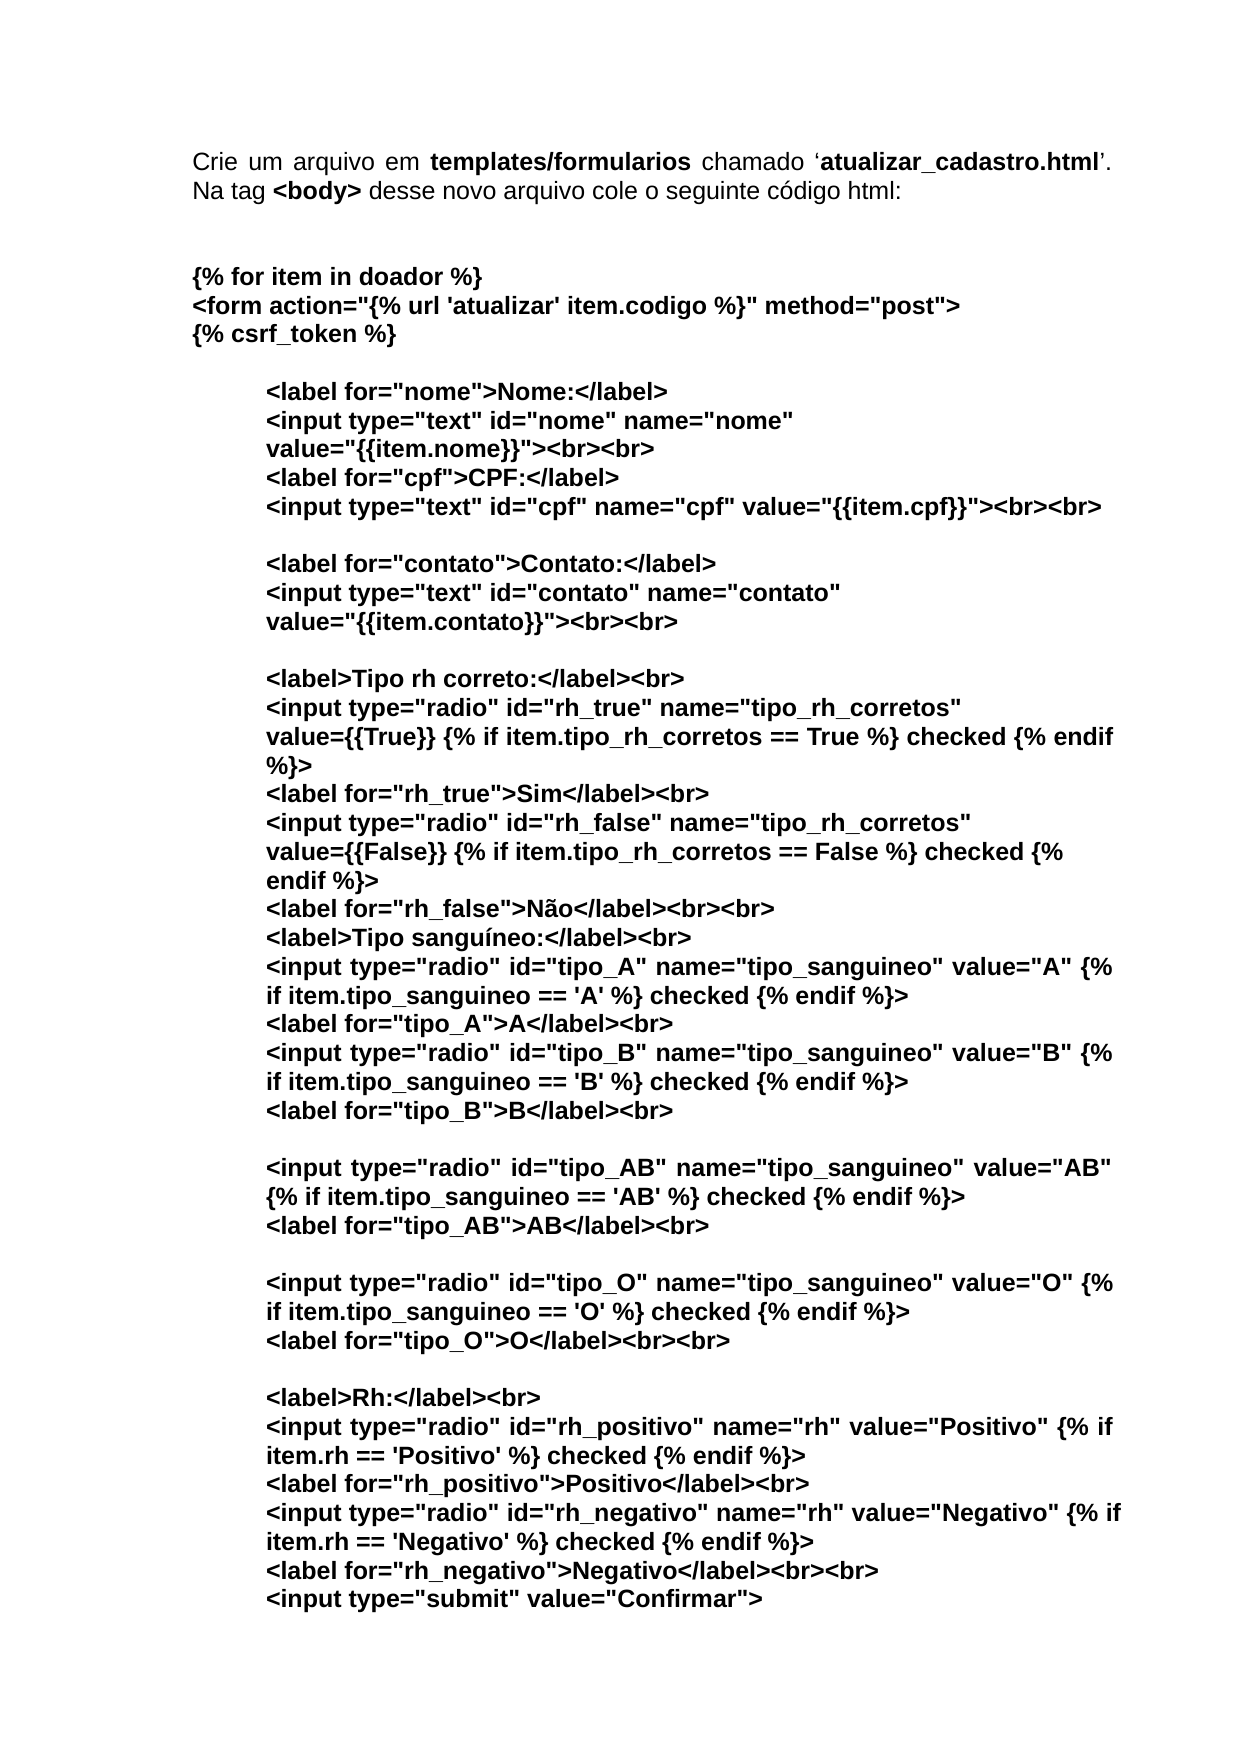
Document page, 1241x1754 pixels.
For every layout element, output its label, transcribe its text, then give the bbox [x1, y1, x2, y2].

text {% csrf_token %} [118, 319, 1122, 348]
text <input type="text" id="contato" name="contato" value="{{item.contato}}"><br><br> [118, 578, 1122, 636]
text <label>Tipo rh correto:</label><br> [118, 664, 1122, 693]
text {% for item in doador %} [118, 262, 1122, 291]
text <label for="contato">Contato:</label> [118, 549, 1122, 578]
text Crie um arquivo em templates/formularios chamado ‘atualizar_cadastro.html’. Na tag <body> desse novo arquivo cole o seguinte código html: [118, 147, 1122, 204]
text <label for="cpf">CPF:</label> [118, 463, 1122, 492]
text <input type="radio" id="rh_positivo" name="rh" value="Positivo" {% if item.rh == 'Positivo' %} checked {% endif %}> [118, 1412, 1122, 1469]
text <input type="text" id="cpf" name="cpf" value="{{item.cpf}}"><br><br> [118, 492, 1122, 521]
text <label>Rh:</label><br> [118, 1383, 1122, 1412]
text <label for="tipo_B">B</label><br> [118, 1096, 1122, 1124]
text <label for="tipo_AB">AB</label><br> [118, 1211, 1122, 1239]
text <form action="{% url 'atualizar' item.codigo %}" method="post"> [118, 291, 1122, 319]
text <input type="radio" id="tipo_AB" name="tipo_sanguineo" value="AB" {% if item.tipo_sanguineo == 'AB' %} checked {% endif %}> [118, 1153, 1122, 1211]
text <input type="radio" id="rh_true" name="tipo_rh_corretos" value={{True}} {% if item.tipo_rh_corretos == True %} checked {% endif %}> [118, 693, 1122, 779]
text <label for="nome">Nome:</label> [118, 377, 1122, 406]
text <label>Tipo sanguíneo:</label><br> [118, 923, 1122, 952]
text <label for="tipo_A">A</label><br> [118, 1009, 1122, 1038]
text <input type="radio" id="tipo_O" name="tipo_sanguineo" value="O" {% if item.tipo_sanguineo == 'O' %} checked {% endif %}> [118, 1268, 1122, 1326]
text <label for="rh_false">Não</label><br><br> [118, 894, 1122, 923]
text <input type="radio" id="tipo_A" name="tipo_sanguineo" value="A" {% if item.tipo_sanguineo == 'A' %} checked {% endif %}> [118, 952, 1122, 1009]
text <label for="tipo_O">O</label><br><br> [118, 1326, 1122, 1354]
text <label for="rh_positivo">Positivo</label><br> [118, 1469, 1122, 1498]
text <label for="rh_true">Sim</label><br> [118, 779, 1122, 808]
text <input type="radio" id="tipo_B" name="tipo_sanguineo" value="B" {% if item.tipo_sanguineo == 'B' %} checked {% endif %}> [118, 1038, 1122, 1096]
text <input type="text" id="nome" name="nome" value="{{item.nome}}"><br><br> [118, 406, 1122, 463]
text <input type="radio" id="rh_negativo" name="rh" value="Negativo" {% if item.rh == 'Negativo' %} checked {% endif %}> [118, 1498, 1122, 1556]
text <input type="radio" id="rh_false" name="tipo_rh_corretos" value={{False}} {% if item.tipo_rh_corretos == False %} checked {% endif %}> [118, 808, 1122, 894]
text <label for="rh_negativo">Negativo</label><br><br> [118, 1556, 1122, 1584]
text <input type="submit" value="Confirmar"> [118, 1584, 1122, 1613]
